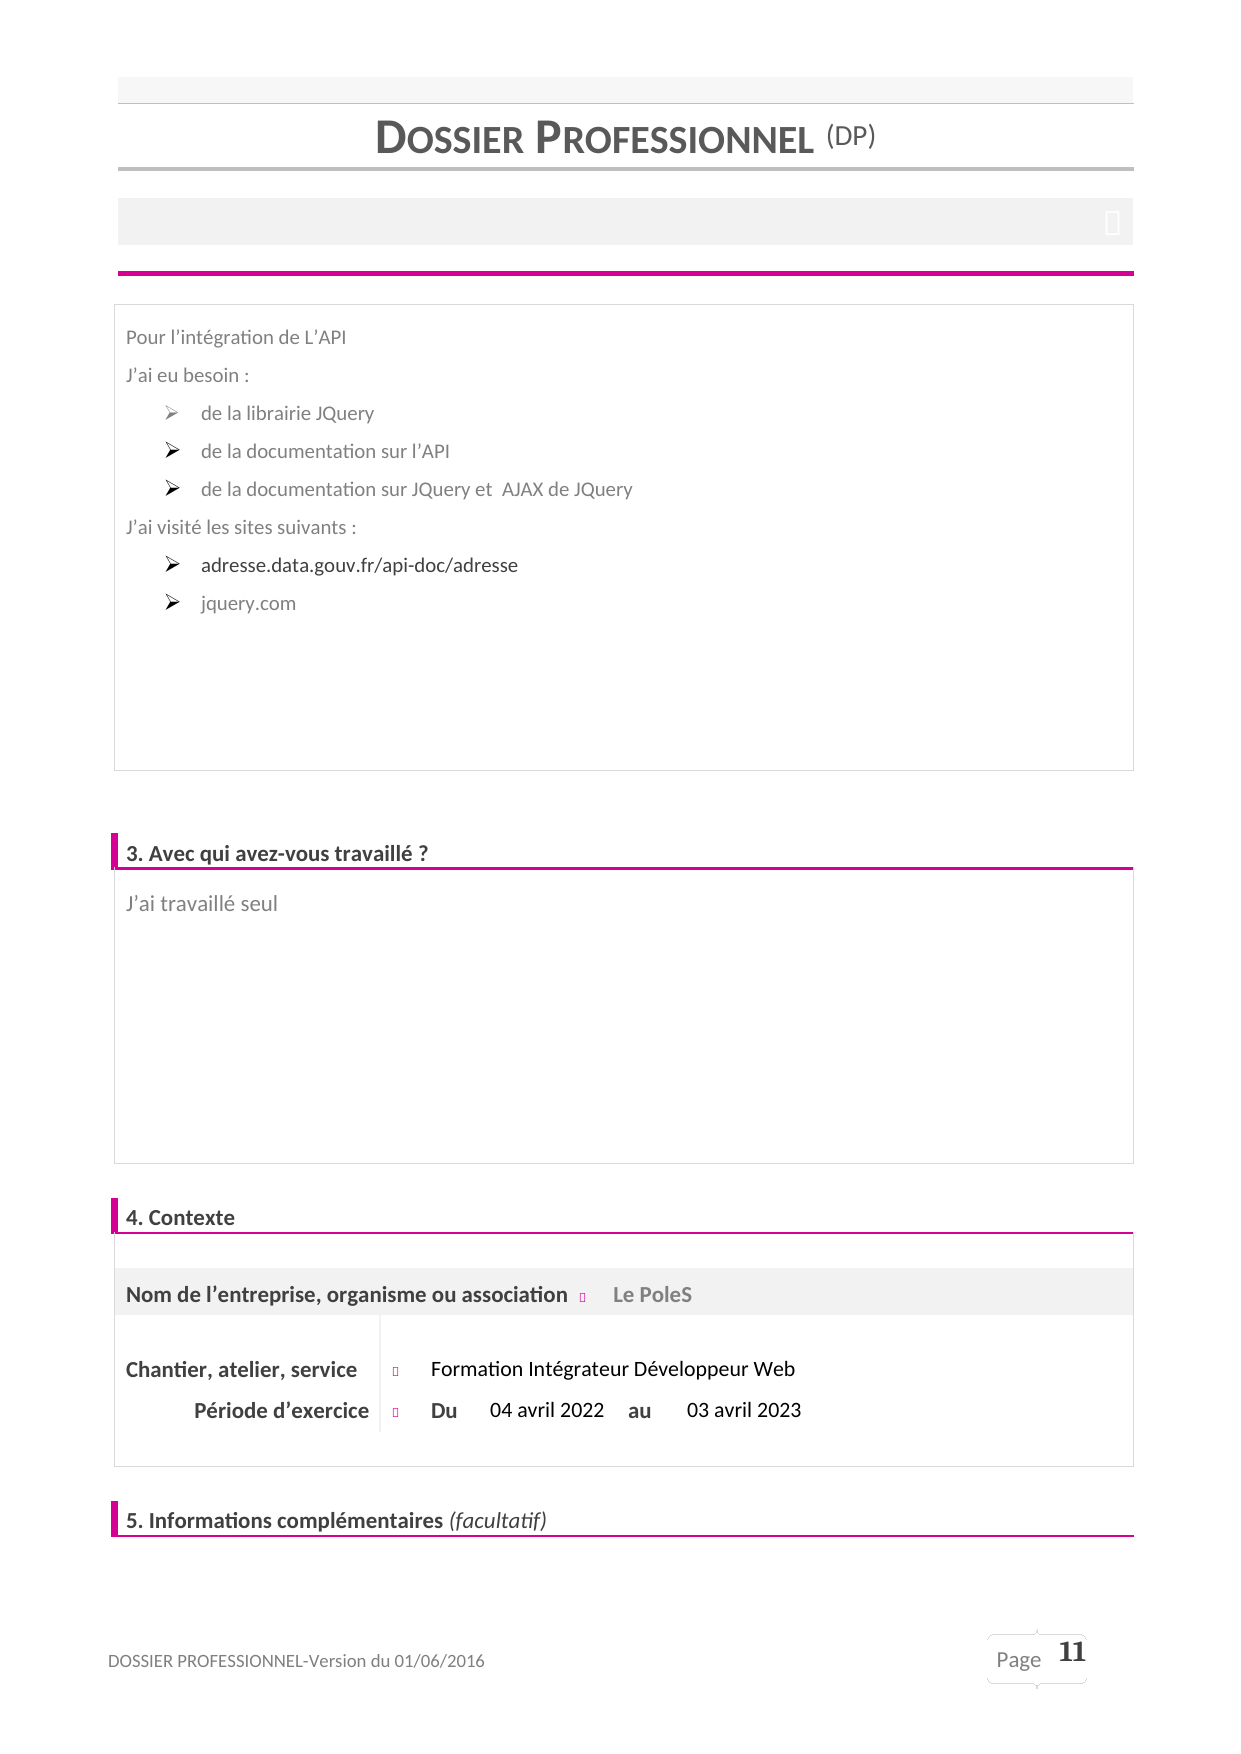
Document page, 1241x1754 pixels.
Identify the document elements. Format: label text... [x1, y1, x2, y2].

table_cell Chantier, atelier, service [115, 1349, 379, 1390]
table_cell Du [420, 1390, 479, 1432]
table_cell [115, 1432, 1133, 1466]
table_cell [115, 1467, 1133, 1501]
table_cell Période d’exercice [115, 1390, 379, 1432]
table_cell Formation Intégrateur Développeur Web [420, 1349, 1133, 1390]
table_cell  [381, 1390, 419, 1432]
table_cell J’ai travaillé seul [115, 870, 1133, 1163]
table_cell [115, 1234, 602, 1268]
table_cell Nom de l’entreprise, organisme ou association  [115, 1268, 602, 1315]
table_cell 5. Informations complémentaires (facultatif) [118, 1501, 1133, 1534]
table_cell 03 avril 2023 [676, 1390, 1133, 1432]
table_cell [381, 1315, 1133, 1349]
table_cell Le PoleS [602, 1268, 1133, 1315]
table_cell 04 avril 2022 [479, 1390, 617, 1432]
table_cell [115, 1315, 379, 1349]
table_cell [115, 1164, 1133, 1198]
table_cell au [617, 1390, 676, 1432]
table_cell 3. Avec qui avez-vous travaillé ? [118, 833, 1133, 867]
table_cell  [381, 1349, 419, 1390]
table_cell [115, 771, 1133, 833]
table_cell 4. Contexte [118, 1198, 1133, 1232]
table_cell Pour l’intégration de L’API J’ai eu besoin : de la librairie JQuery de la documentation sur l’API de la documentation sur JQuery et AJAX de JQuery J’ai visité les sites suivants : adresse.data.gouv.fr/api-doc/adresse jquery.com [115, 305, 1133, 770]
table_cell [602, 1234, 1133, 1268]
